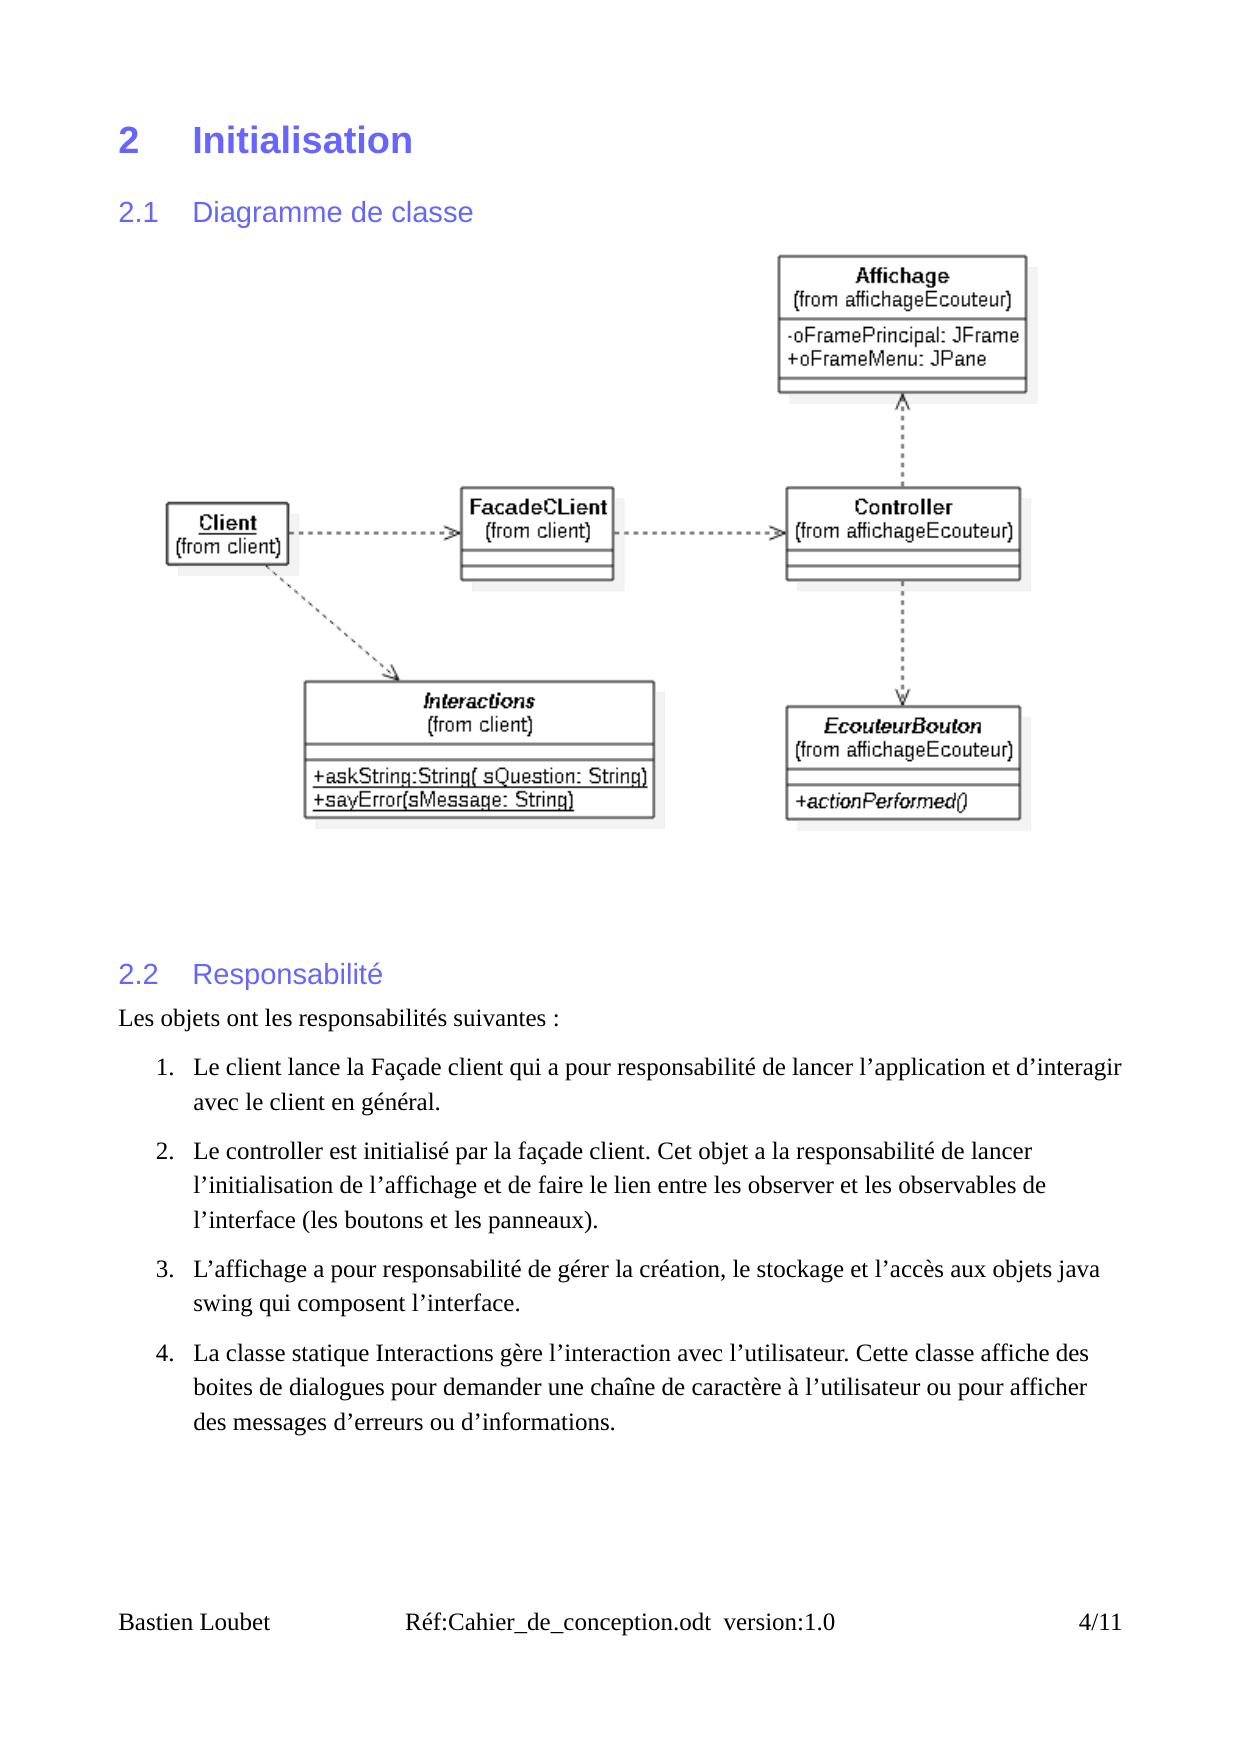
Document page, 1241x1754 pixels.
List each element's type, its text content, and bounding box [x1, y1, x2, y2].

list L’affichage a pour responsabilité de gérer la création, le stockage et l’accès aux objets java swing qui composent l’interface. [156, 1254, 1122, 1317]
text Les objets ont les responsabilités suivantes : [118, 1003, 1122, 1032]
picture [152, 241, 1089, 882]
subtitle Initialisation [118, 118, 1122, 162]
list Le controller est initialisé par la façade client. Cet objet a la responsabilité de lancer l’initialisation de l’affichage et de faire le lien entre les observer et les observables de l’interface (les boutons et les panneaux). [156, 1136, 1122, 1234]
subtitle Diagramme de classe [118, 195, 1122, 229]
list Le client lance la Façade client qui a pour responsabilité de lancer l’application et d’interagir avec le client en général. [156, 1052, 1122, 1116]
subtitle Responsabilité [118, 957, 1122, 991]
list La classe statique Interactions gère l’interaction avec l’utilisateur. Cette classe affiche des boites de dialogues pour demander une chaîne de caractère à l’utilisateur ou pour afficher des messages d’erreurs ou d’informations. [156, 1338, 1122, 1435]
